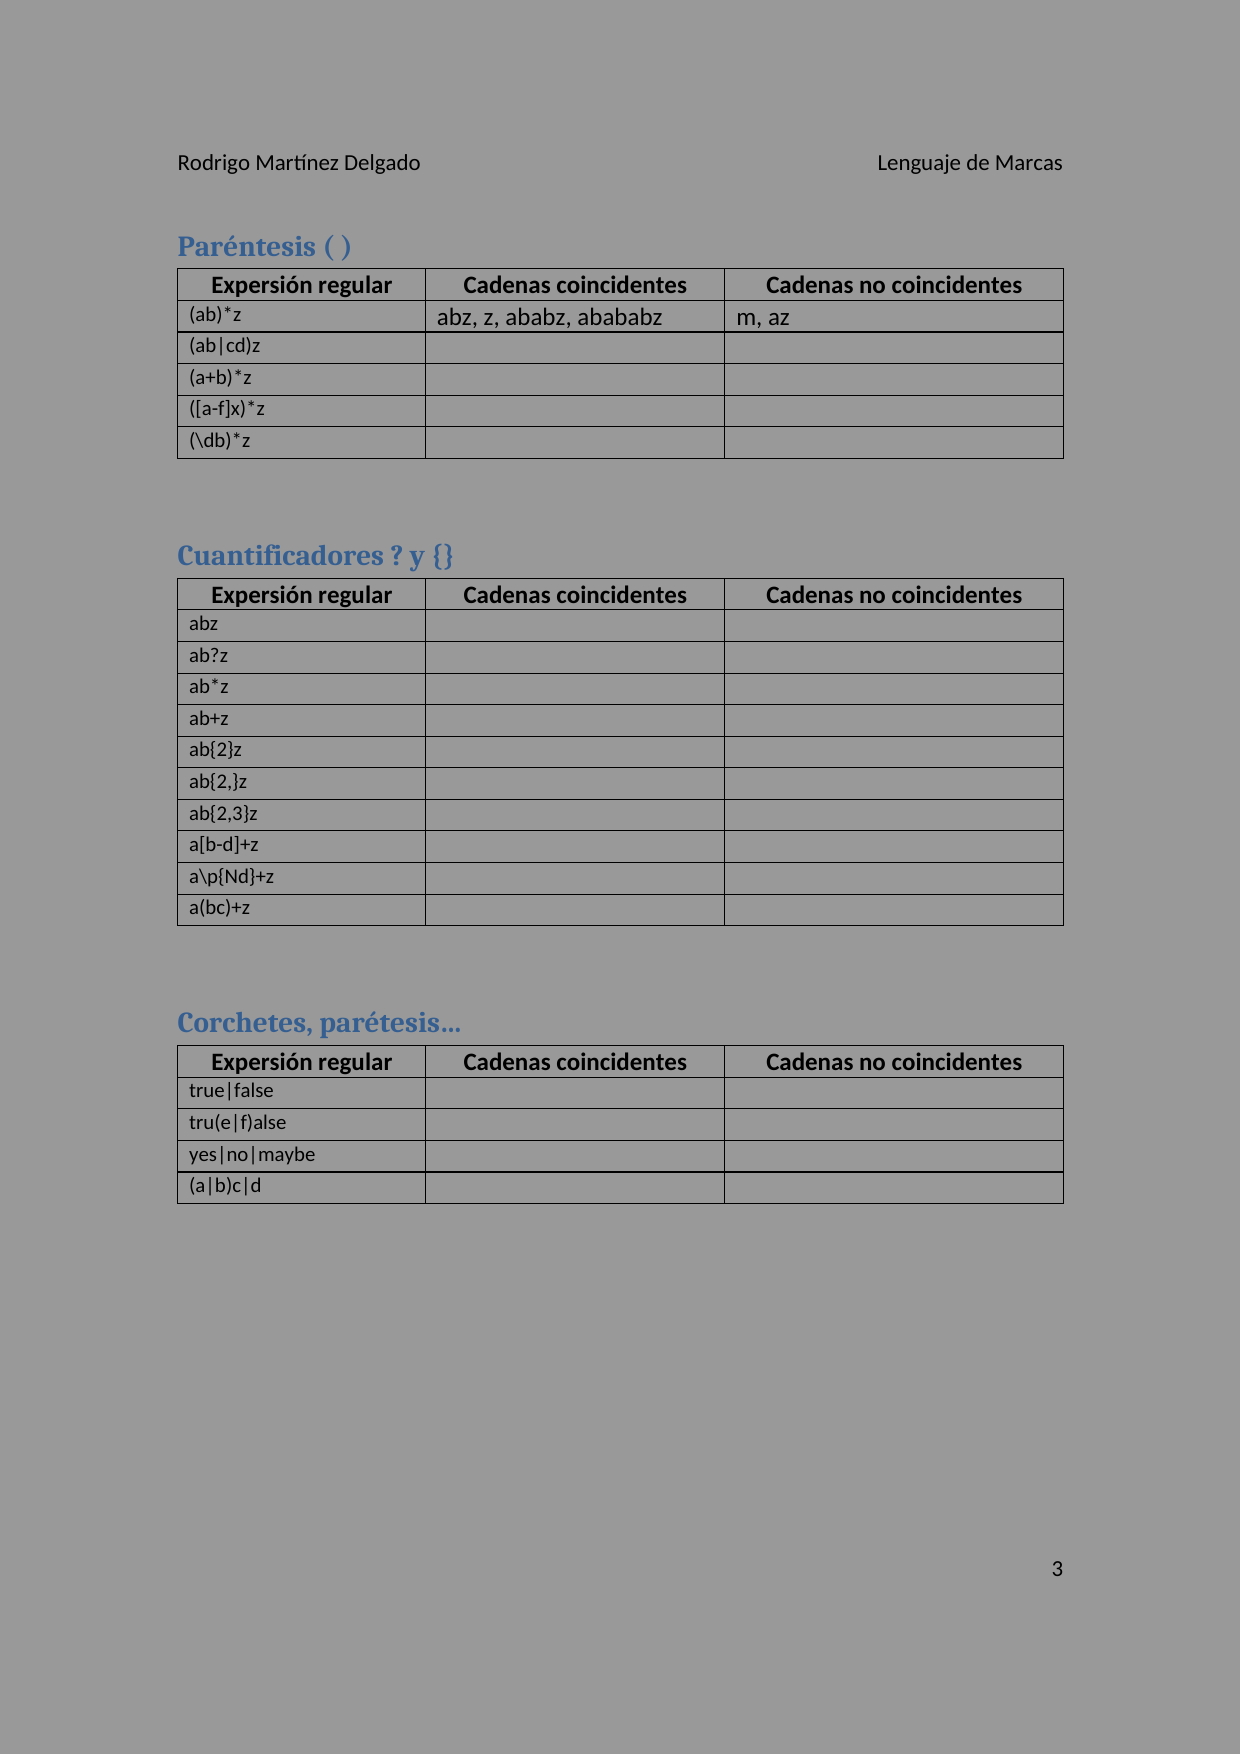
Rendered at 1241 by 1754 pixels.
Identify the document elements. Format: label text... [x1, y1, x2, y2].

table_cell [725, 333, 1063, 363]
table_cell [725, 1141, 1063, 1171]
table_cell [426, 705, 724, 736]
subtitle Corchetes, parétesis… [177, 1007, 1063, 1040]
table_cell ab{2}z [178, 737, 425, 767]
table_header Cadenas coincidentes [426, 1046, 724, 1077]
table_cell [426, 1173, 724, 1203]
table_cell [426, 1078, 724, 1108]
table_cell (a|b)c|d [178, 1173, 425, 1203]
table_cell [426, 333, 724, 363]
table_cell [426, 674, 724, 704]
table_cell ab+z [178, 705, 425, 736]
table_cell [426, 1109, 724, 1140]
table_cell [725, 674, 1063, 704]
table_header Cadenas no coincidentes [725, 1046, 1063, 1077]
table_cell [725, 800, 1063, 830]
table_cell [725, 705, 1063, 736]
table_cell ab?z [178, 642, 425, 672]
table_header Cadenas coincidentes [426, 579, 724, 609]
table_header Cadenas coincidentes [426, 269, 724, 300]
table_cell [725, 642, 1063, 672]
table_cell [426, 427, 724, 458]
table_cell [426, 831, 724, 862]
table_header Expersión regular [178, 579, 425, 609]
table_cell [725, 1078, 1063, 1108]
table_cell a(bc)+z [178, 895, 425, 925]
table_header Cadenas no coincidentes [725, 269, 1063, 300]
subtitle Cuantificadores ? y {} [177, 539, 1063, 573]
table_cell tru(e|f)alse [178, 1109, 425, 1140]
table_cell [426, 610, 724, 641]
table_cell [725, 863, 1063, 893]
table_cell [725, 396, 1063, 426]
table_cell yes|no|maybe [178, 1141, 425, 1171]
table_cell [725, 364, 1063, 394]
table_header Cadenas no coincidentes [725, 579, 1063, 609]
table_cell [725, 831, 1063, 862]
table_cell [725, 427, 1063, 458]
table_cell m, az [725, 301, 1063, 331]
table_cell [725, 610, 1063, 641]
table_cell [426, 768, 724, 799]
table_cell a[b-d]+z [178, 831, 425, 862]
table_cell [725, 895, 1063, 925]
table_cell abz [178, 610, 425, 641]
table_cell (ab|cd)z [178, 333, 425, 363]
table_cell [426, 737, 724, 767]
subtitle Paréntesis ( ) [177, 230, 1063, 263]
table_cell ab*z [178, 674, 425, 704]
table_cell a\p{Nd}+z [178, 863, 425, 893]
table_cell [426, 396, 724, 426]
table_cell [426, 863, 724, 893]
table_header Expersión regular [178, 269, 425, 300]
table_cell true|false [178, 1078, 425, 1108]
table_cell [426, 800, 724, 830]
table_cell [426, 642, 724, 672]
table_cell (ab)*z [178, 301, 425, 331]
table_cell abz, z, ababz, abababz [426, 301, 724, 331]
table_cell [725, 737, 1063, 767]
table_cell ([a-f]x)*z [178, 396, 425, 426]
table_cell [725, 768, 1063, 799]
table_cell ab{2,}z [178, 768, 425, 799]
table_cell [426, 364, 724, 394]
table_cell [426, 1141, 724, 1171]
table_cell [725, 1173, 1063, 1203]
table_cell [725, 1109, 1063, 1140]
table_header Expersión regular [178, 1046, 425, 1077]
table_cell (\db)*z [178, 427, 425, 458]
table_cell (a+b)*z [178, 364, 425, 394]
table_cell [426, 895, 724, 925]
table_cell ab{2,3}z [178, 800, 425, 830]
